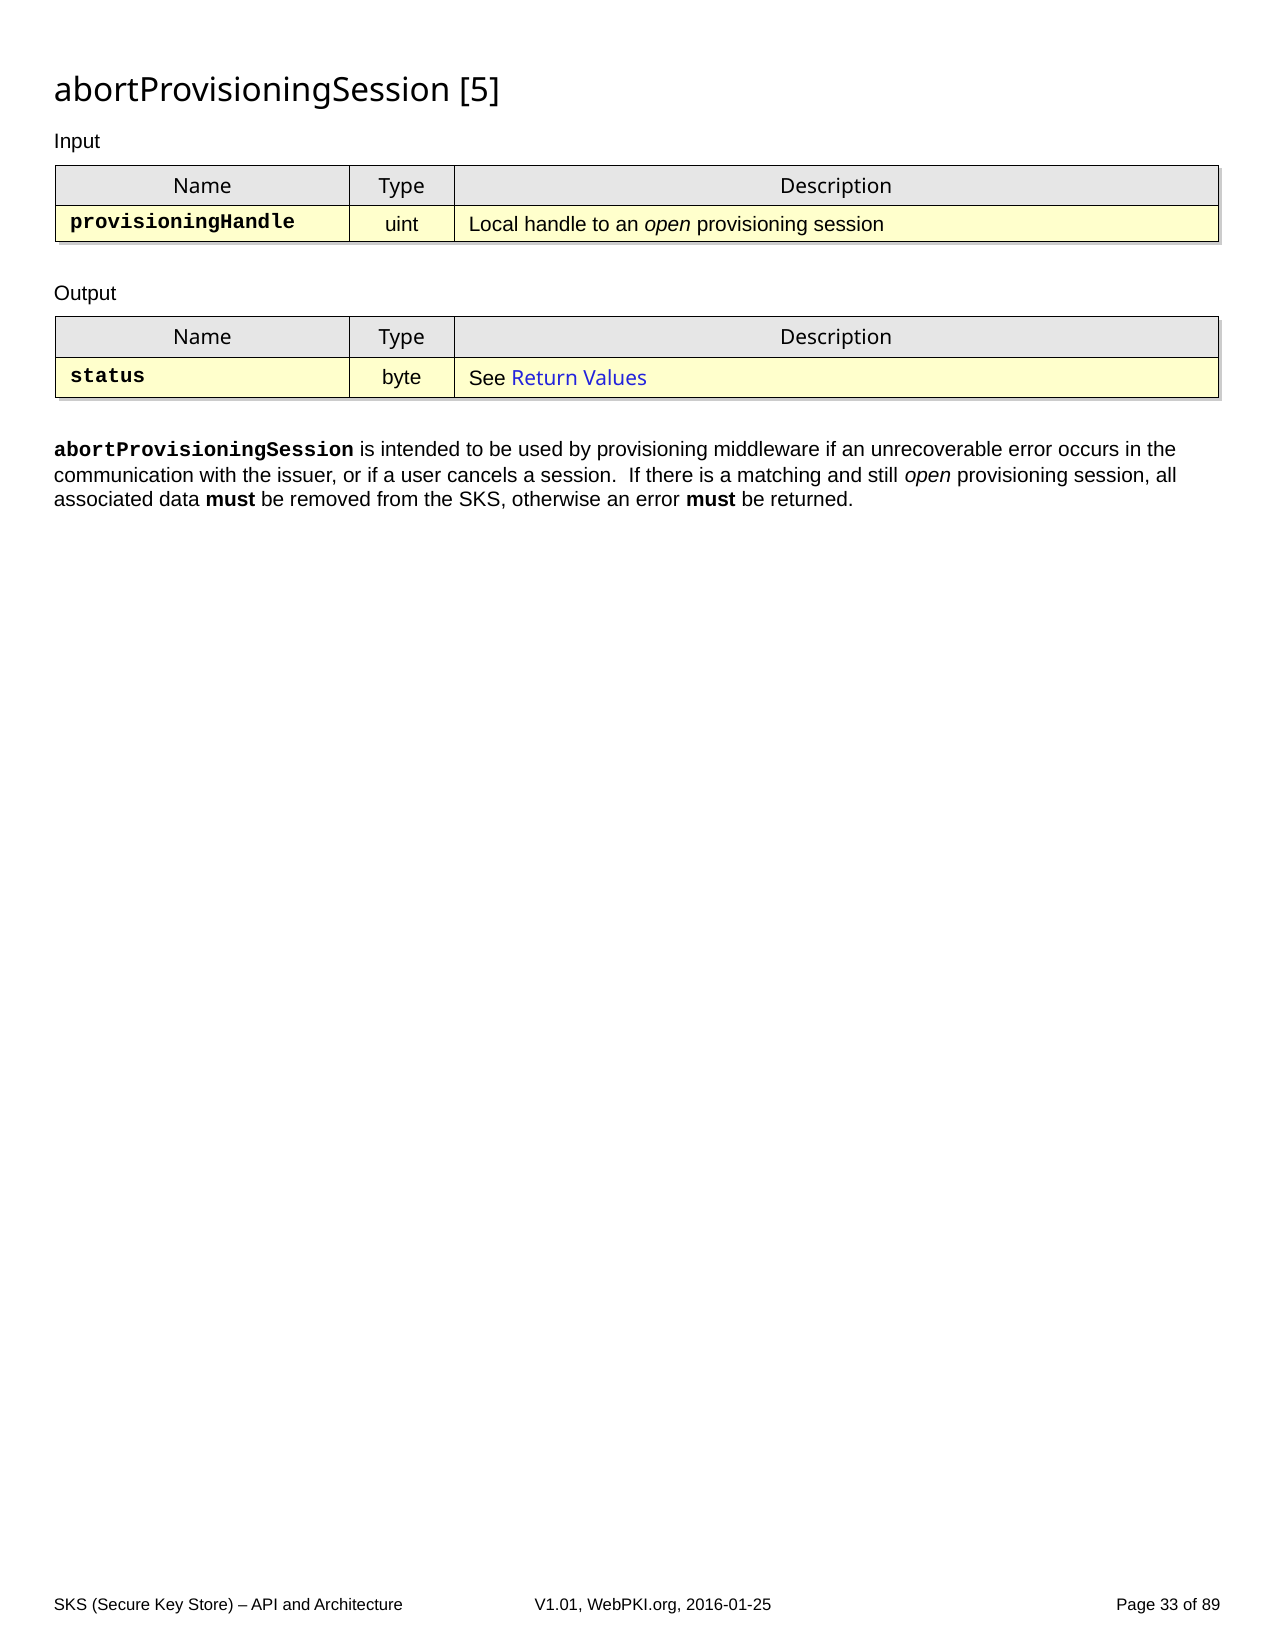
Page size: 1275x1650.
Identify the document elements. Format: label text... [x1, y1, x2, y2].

table_header Type [350, 166, 454, 205]
table_header Description [455, 317, 1218, 357]
text abortProvisioningSession is intended to be used by provisioning middleware if an unrecoverable error occurs in the communication with the issuer, or if a user cancels a session. If there is a matching and still open provisioning session, all associated data must be removed from the SKS, otherwise an error must be returned. [54, 437, 1221, 510]
table_cell provisioningHandle [56, 206, 349, 241]
table_cell Local handle to an open provisioning session [455, 206, 1218, 241]
table_header Name [56, 317, 349, 357]
table_cell status [56, 358, 349, 397]
text Output [54, 281, 1221, 304]
table_header Description [455, 166, 1218, 205]
table_header Type [350, 317, 454, 357]
table_cell byte [350, 358, 454, 397]
table_header Name [56, 166, 349, 205]
subtitle abortProvisioningSession [5] [54, 66, 1221, 111]
text Input [54, 129, 1221, 153]
table_cell See Return Values [455, 358, 1218, 397]
table_cell uint [350, 206, 454, 241]
